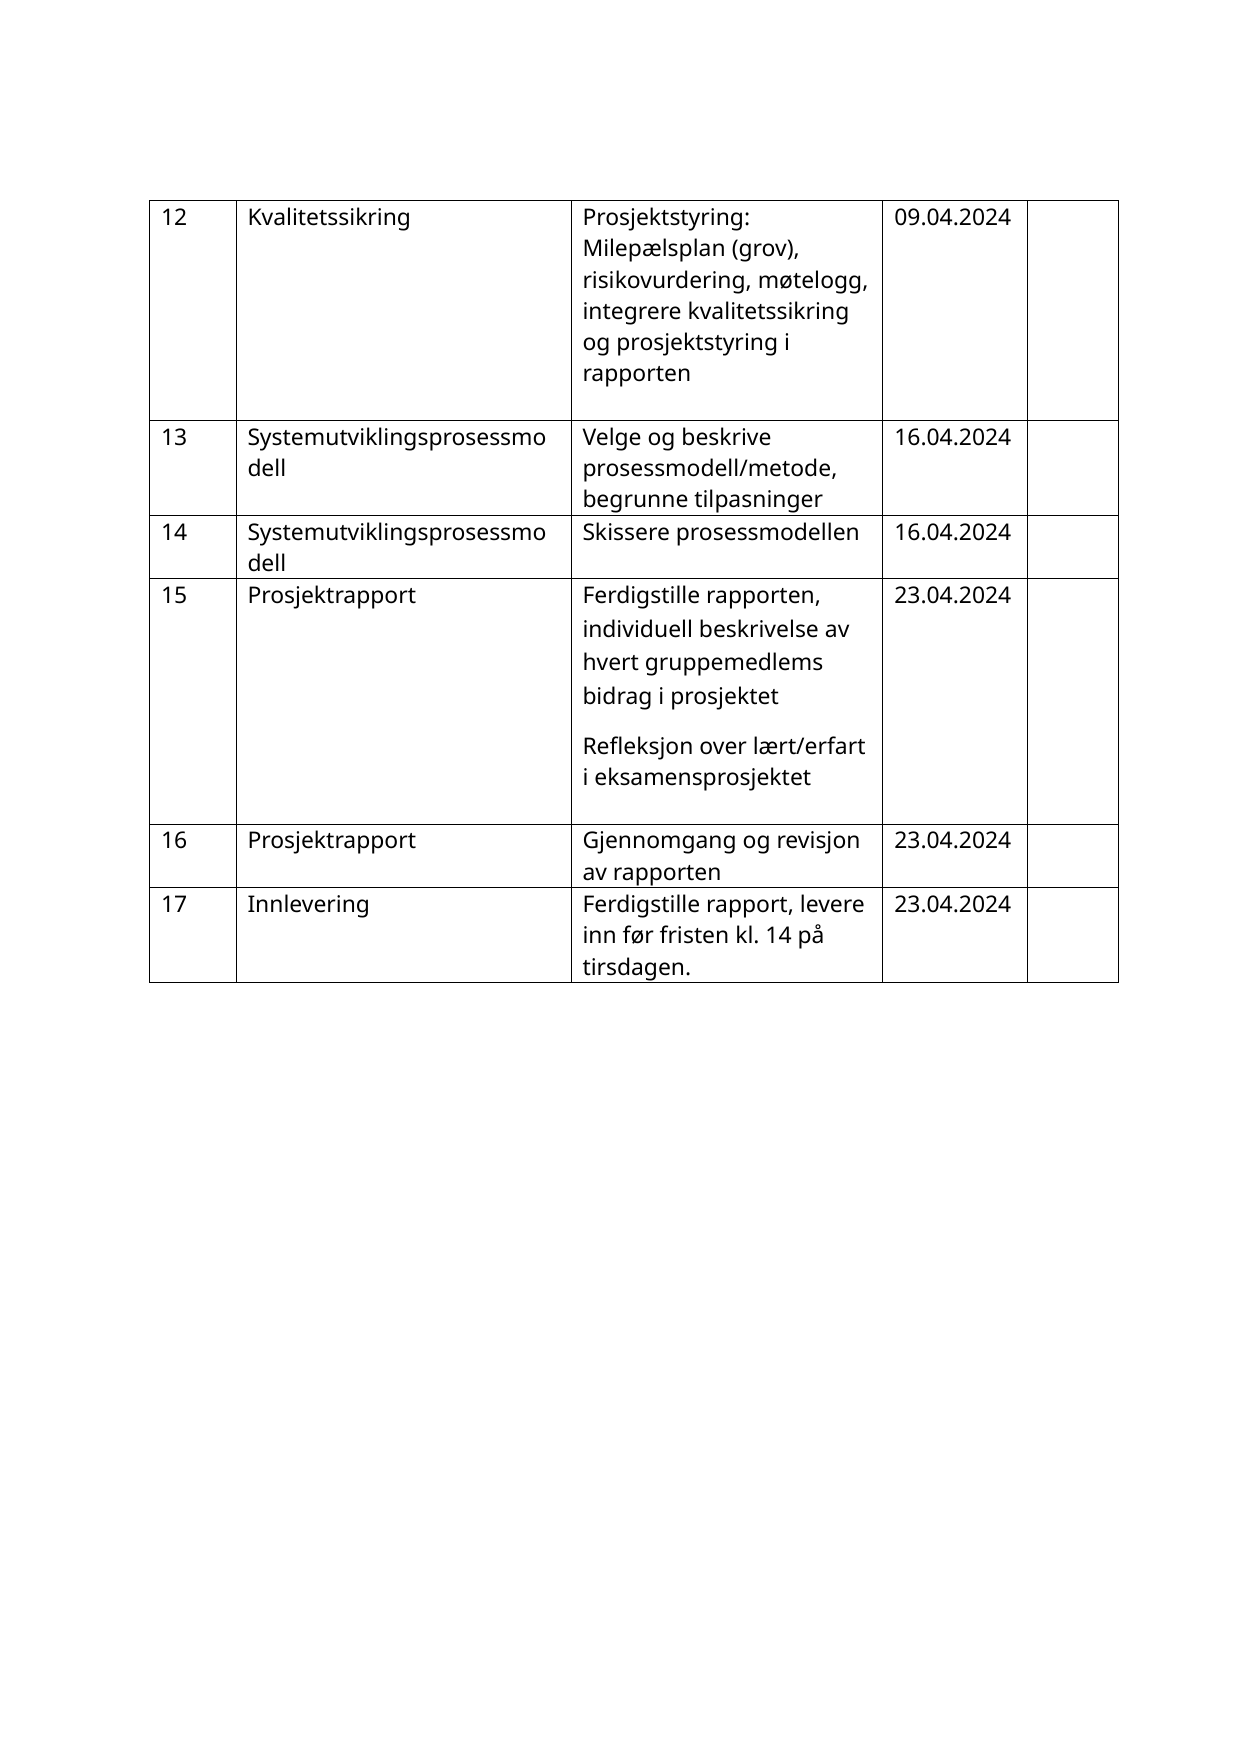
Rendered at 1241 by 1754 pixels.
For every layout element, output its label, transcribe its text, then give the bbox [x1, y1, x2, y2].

table_cell 23.04.2024 [883, 825, 1027, 887]
table_cell Ferdigstille rapporten, individuell beskrivelse av hvert gruppemedlems bidrag i prosjektet Refleksjon over lært/erfart i eksamensprosjektet [572, 579, 882, 823]
table_cell Skissere prosessmodellen [572, 516, 882, 578]
table_cell Gjennomgang og revisjon av rapporten [572, 825, 882, 887]
table_cell Systemutviklingsprosessmodell [237, 421, 571, 515]
table_cell 13 [150, 421, 236, 515]
table_header Kvalitetssikring [237, 201, 571, 420]
table_cell Prosjektrapport [237, 825, 571, 887]
table_cell [1028, 516, 1118, 578]
table_header Prosjektstyring: Milepælsplan (grov), risikovurdering, møtelogg, integrere kvalitetssikring og prosjektstyring i rapporten [572, 201, 882, 420]
table_cell 16 [150, 825, 236, 887]
table_cell Velge og beskrive prosessmodell/metode, begrunne tilpasninger [572, 421, 882, 515]
table_cell Prosjektrapport [237, 579, 571, 823]
table_cell Innlevering [237, 888, 571, 982]
table_cell 23.04.2024 [883, 579, 1027, 823]
table_cell 16.04.2024 [883, 516, 1027, 578]
table_header 12 [150, 201, 236, 420]
table_cell [1028, 579, 1118, 823]
table_header 09.04.2024 [883, 201, 1027, 420]
table_cell Ferdigstille rapport, levere inn før fristen kl. 14 på tirsdagen. [572, 888, 882, 982]
table_cell Systemutviklingsprosessmodell [237, 516, 571, 578]
table_cell [1028, 421, 1118, 515]
table_cell [1028, 888, 1118, 982]
table_cell [1028, 825, 1118, 887]
table_cell 23.04.2024 [883, 888, 1027, 982]
table_cell 16.04.2024 [883, 421, 1027, 515]
table_cell 14 [150, 516, 236, 578]
table_cell 17 [150, 888, 236, 982]
table_cell 15 [150, 579, 236, 823]
table_header [1028, 201, 1118, 420]
